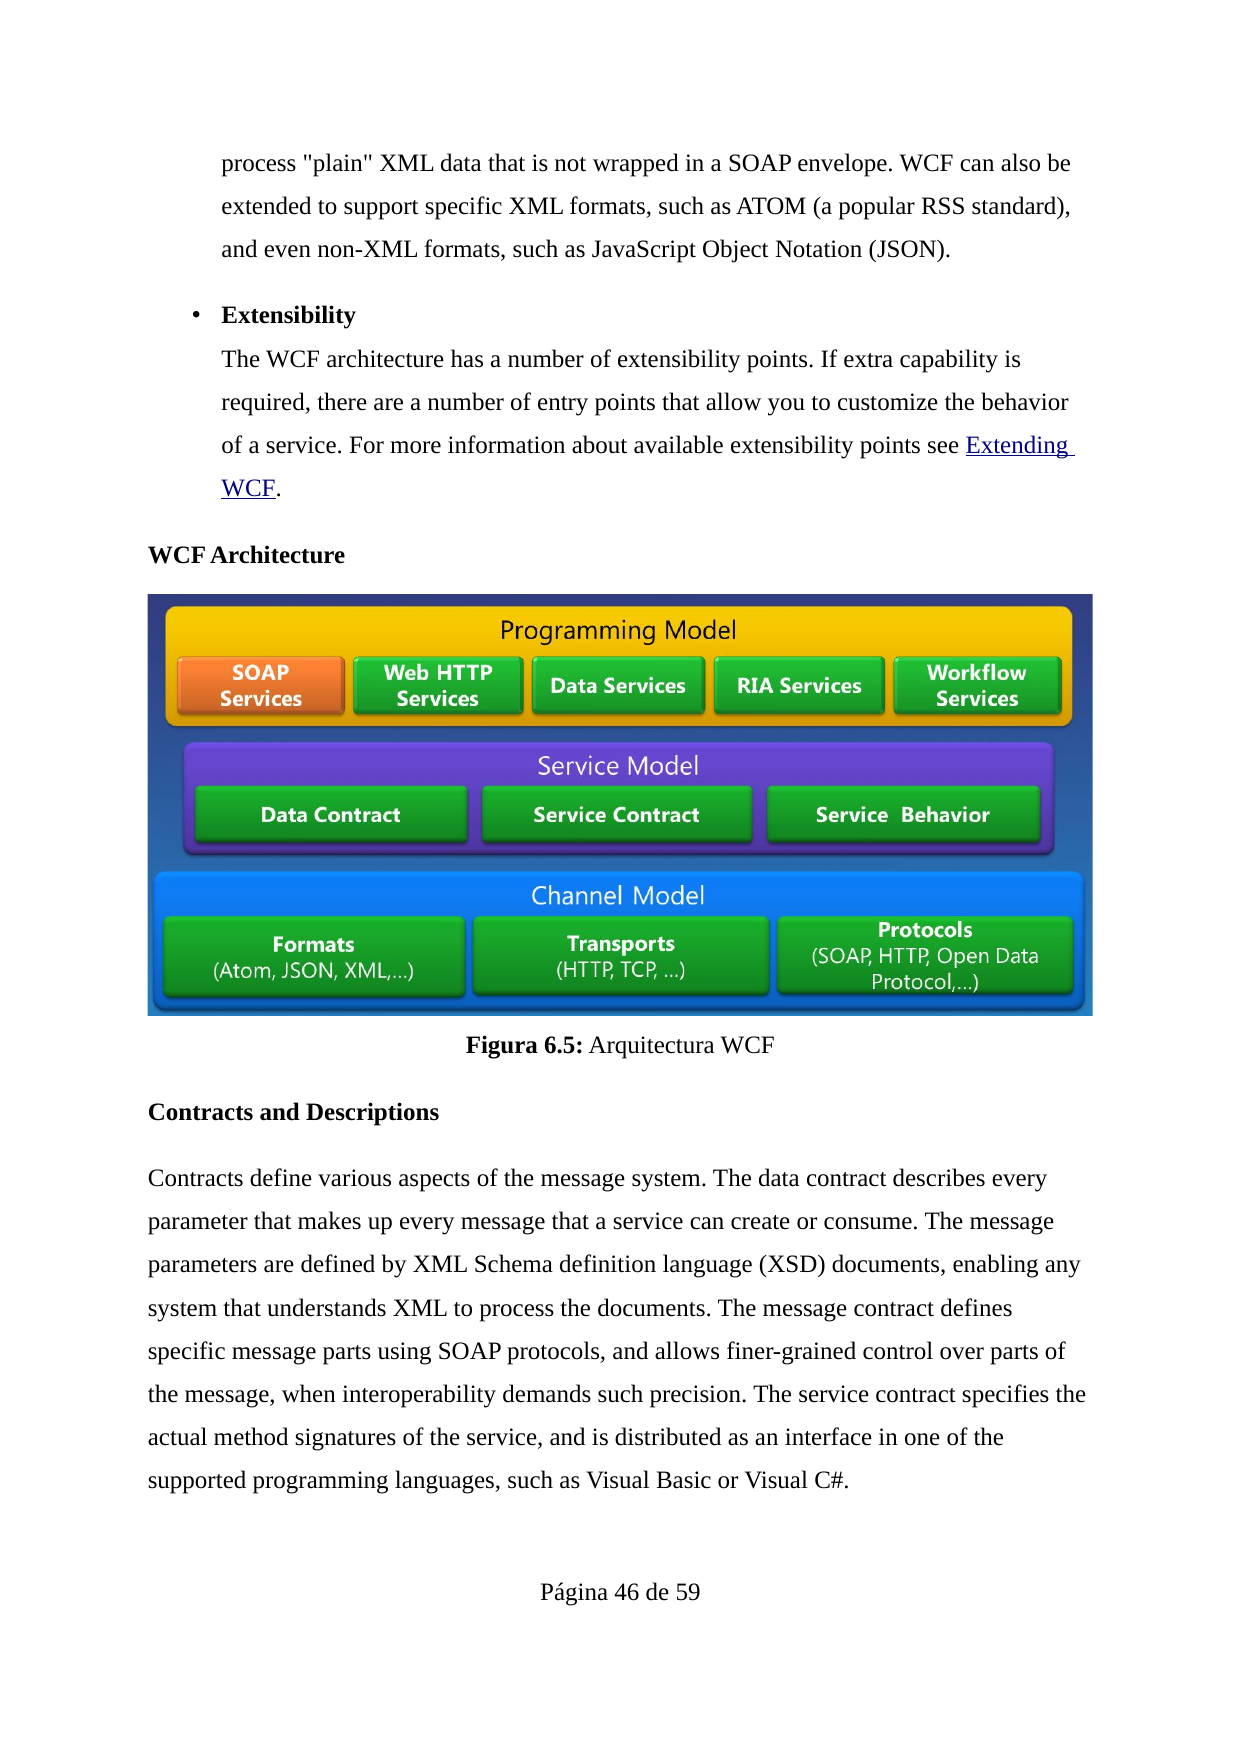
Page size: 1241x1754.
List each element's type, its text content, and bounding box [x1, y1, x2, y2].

text Contracts define various aspects of the message system. The data contract describes every parameter that makes up every message that a service can create or consume. The message parameters are defined by XML Schema definition language (XSD) documents, enabling any system that understands XML to process the documents. The message contract defines specific message parts using SOAP protocols, and allows finer-grained control over parts of the message, when interoperability demands such precision. The service contract specifies the actual method signatures of the service, and is distributed as an interface in one of the supported programming languages, such as Visual Basic or Visual C#. [148, 1163, 1093, 1494]
list Extensibility The WCF architecture has a number of extensibility points. If extra capability is required, there are a number of entry points that allow you to customize the behavior of a service. For more information about available extensibility points see Extending WCF. [192, 301, 1093, 502]
text Figura 6.5: Arquitectura WCF [148, 1016, 1093, 1059]
text Contracts and Descriptions [148, 1097, 1093, 1125]
picture [147, 594, 1093, 1016]
text WCF Architecture [148, 540, 1093, 568]
list process "plain" XML data that is not wrapped in a SOAP envelope. WCF can also be extended to support specific XML formats, such as ATOM (a popular RSS standard), and even non-XML formats, such as JavaScript Object Notation (JSON). [192, 148, 1093, 263]
